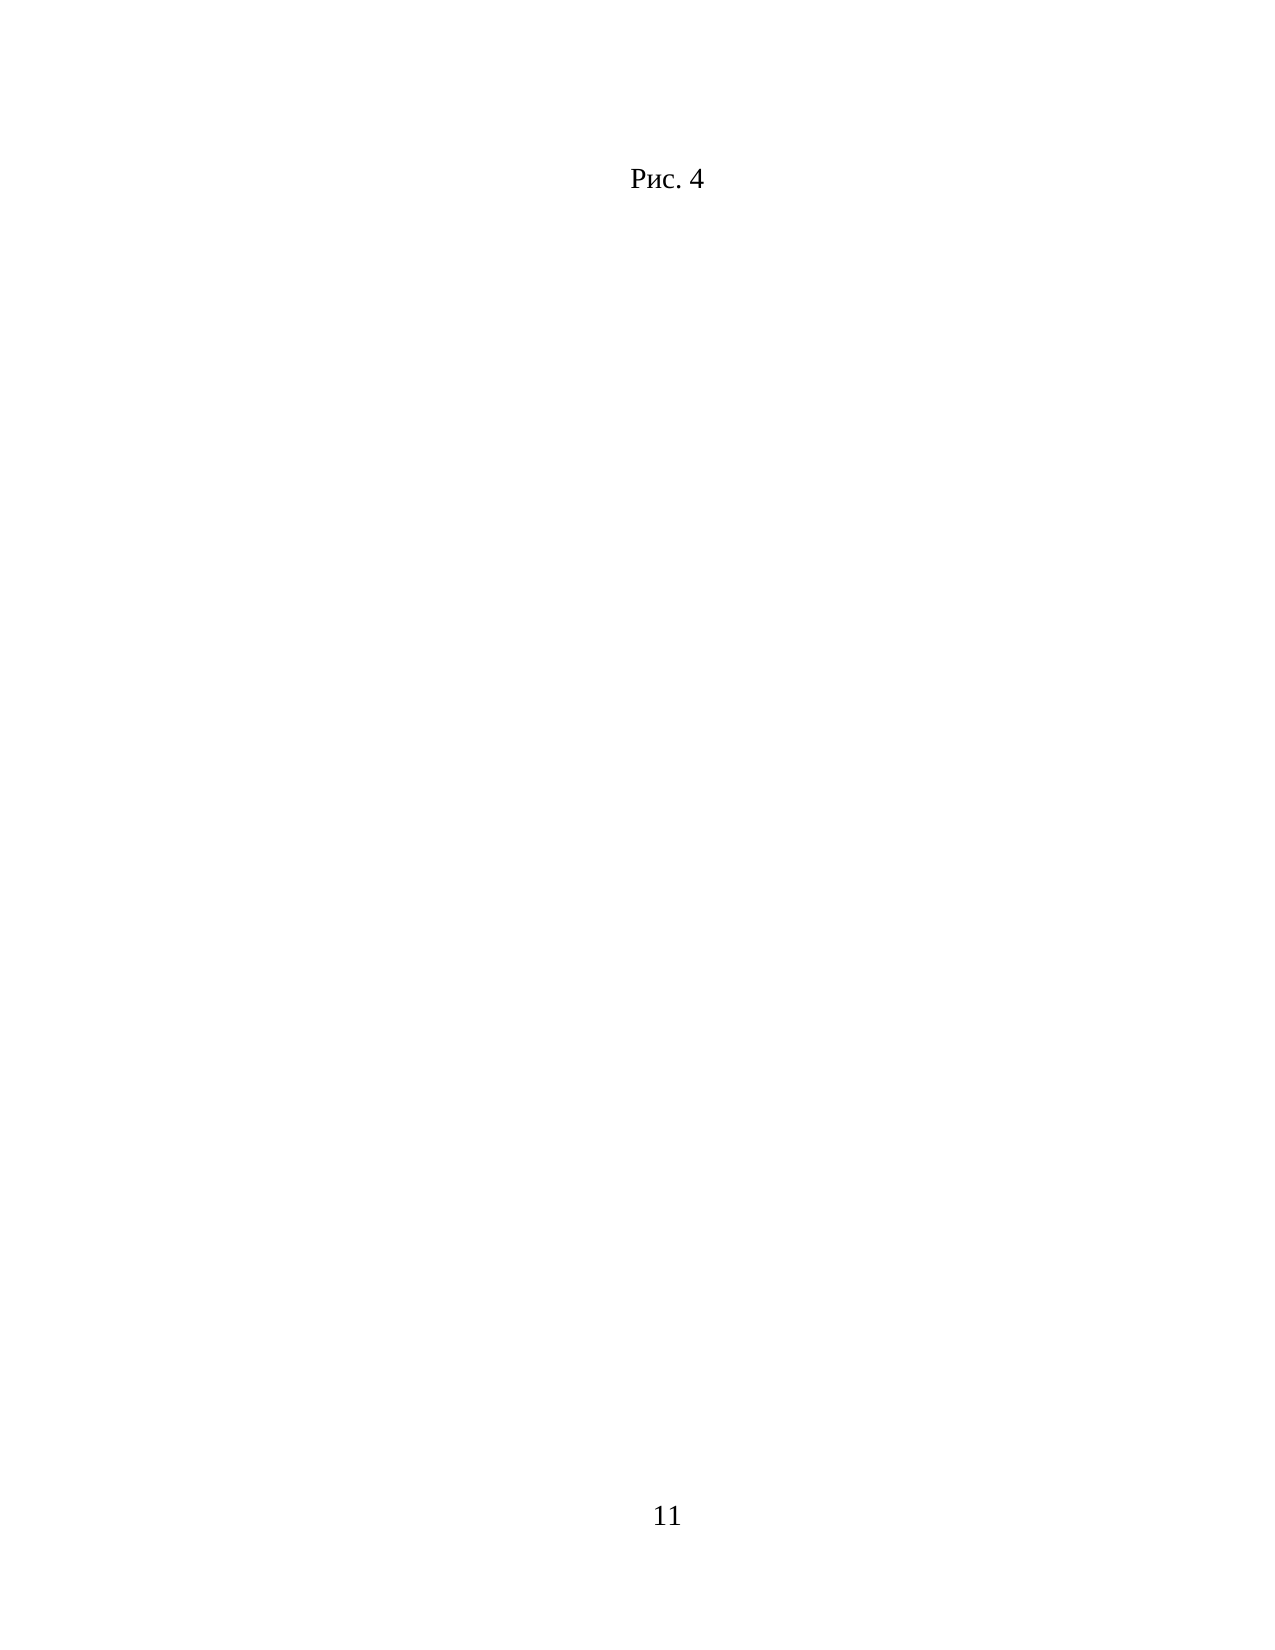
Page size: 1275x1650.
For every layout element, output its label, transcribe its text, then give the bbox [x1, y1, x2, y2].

text Рис. 4 [148, 161, 1186, 195]
